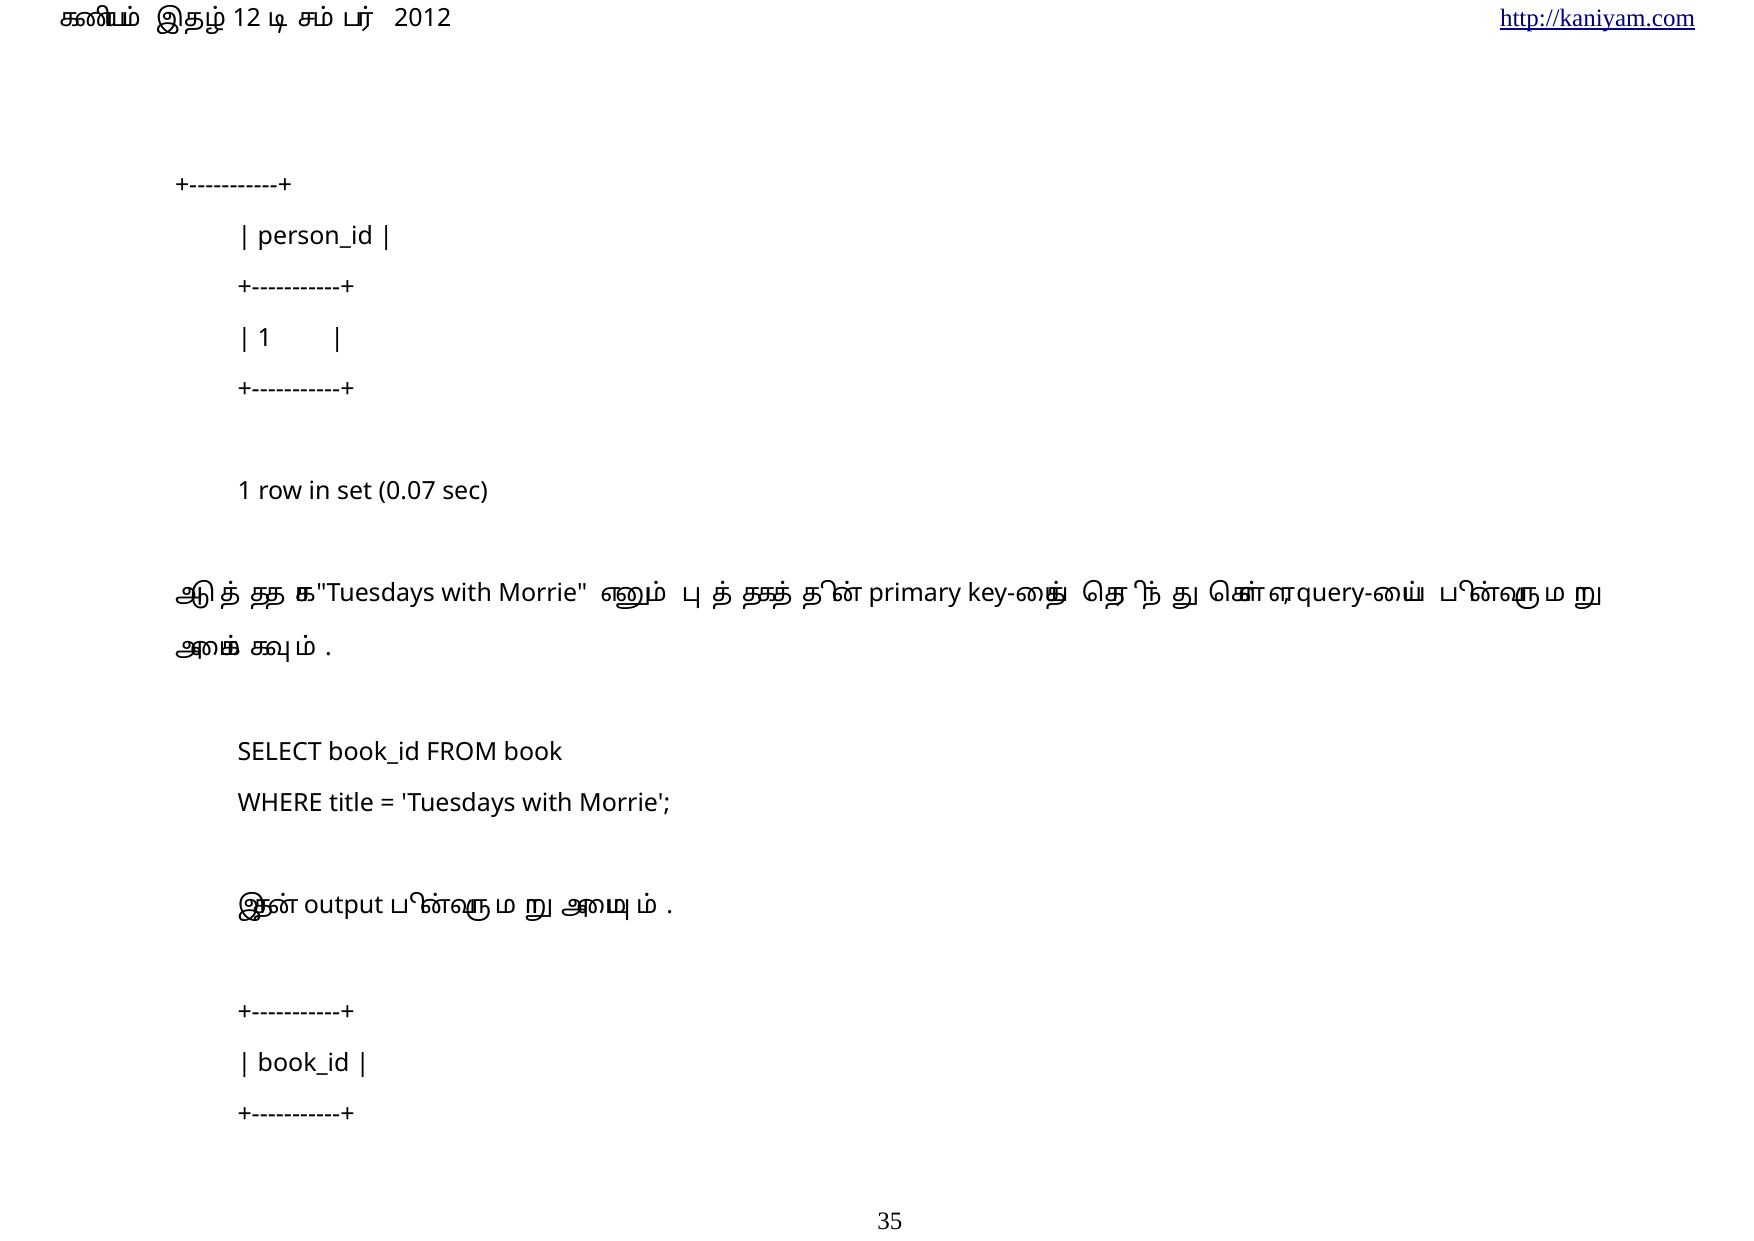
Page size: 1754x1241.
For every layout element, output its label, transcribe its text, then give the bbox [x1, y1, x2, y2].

text | book_id | [175, 1044, 1695, 1078]
text இதன் output பின்வருமாறு அமையும். [175, 887, 1695, 924]
text | 1 | [175, 319, 1695, 354]
text SELECT book_id FROM book [175, 734, 1695, 768]
text +-----------+ [175, 268, 1695, 303]
text 1 row in set (0.07 sec) [175, 473, 1695, 507]
text +-----------+ [175, 371, 1695, 405]
text | person_id | [175, 217, 1695, 252]
text +-----------+ [175, 115, 1695, 201]
text +-----------+ [175, 1095, 1695, 1129]
text +-----------+ [175, 993, 1695, 1027]
text அடுத்ததாக "Tuesdays with Morrie" எனும் புத்தகத்தின் primary key-யைத் தெரிந்து கொள்ள, query-யைப் பின்வருமாறு அமைக்கவும். [175, 524, 1695, 717]
text WHERE title = 'Tuesdays with Morrie'; [175, 785, 1695, 819]
